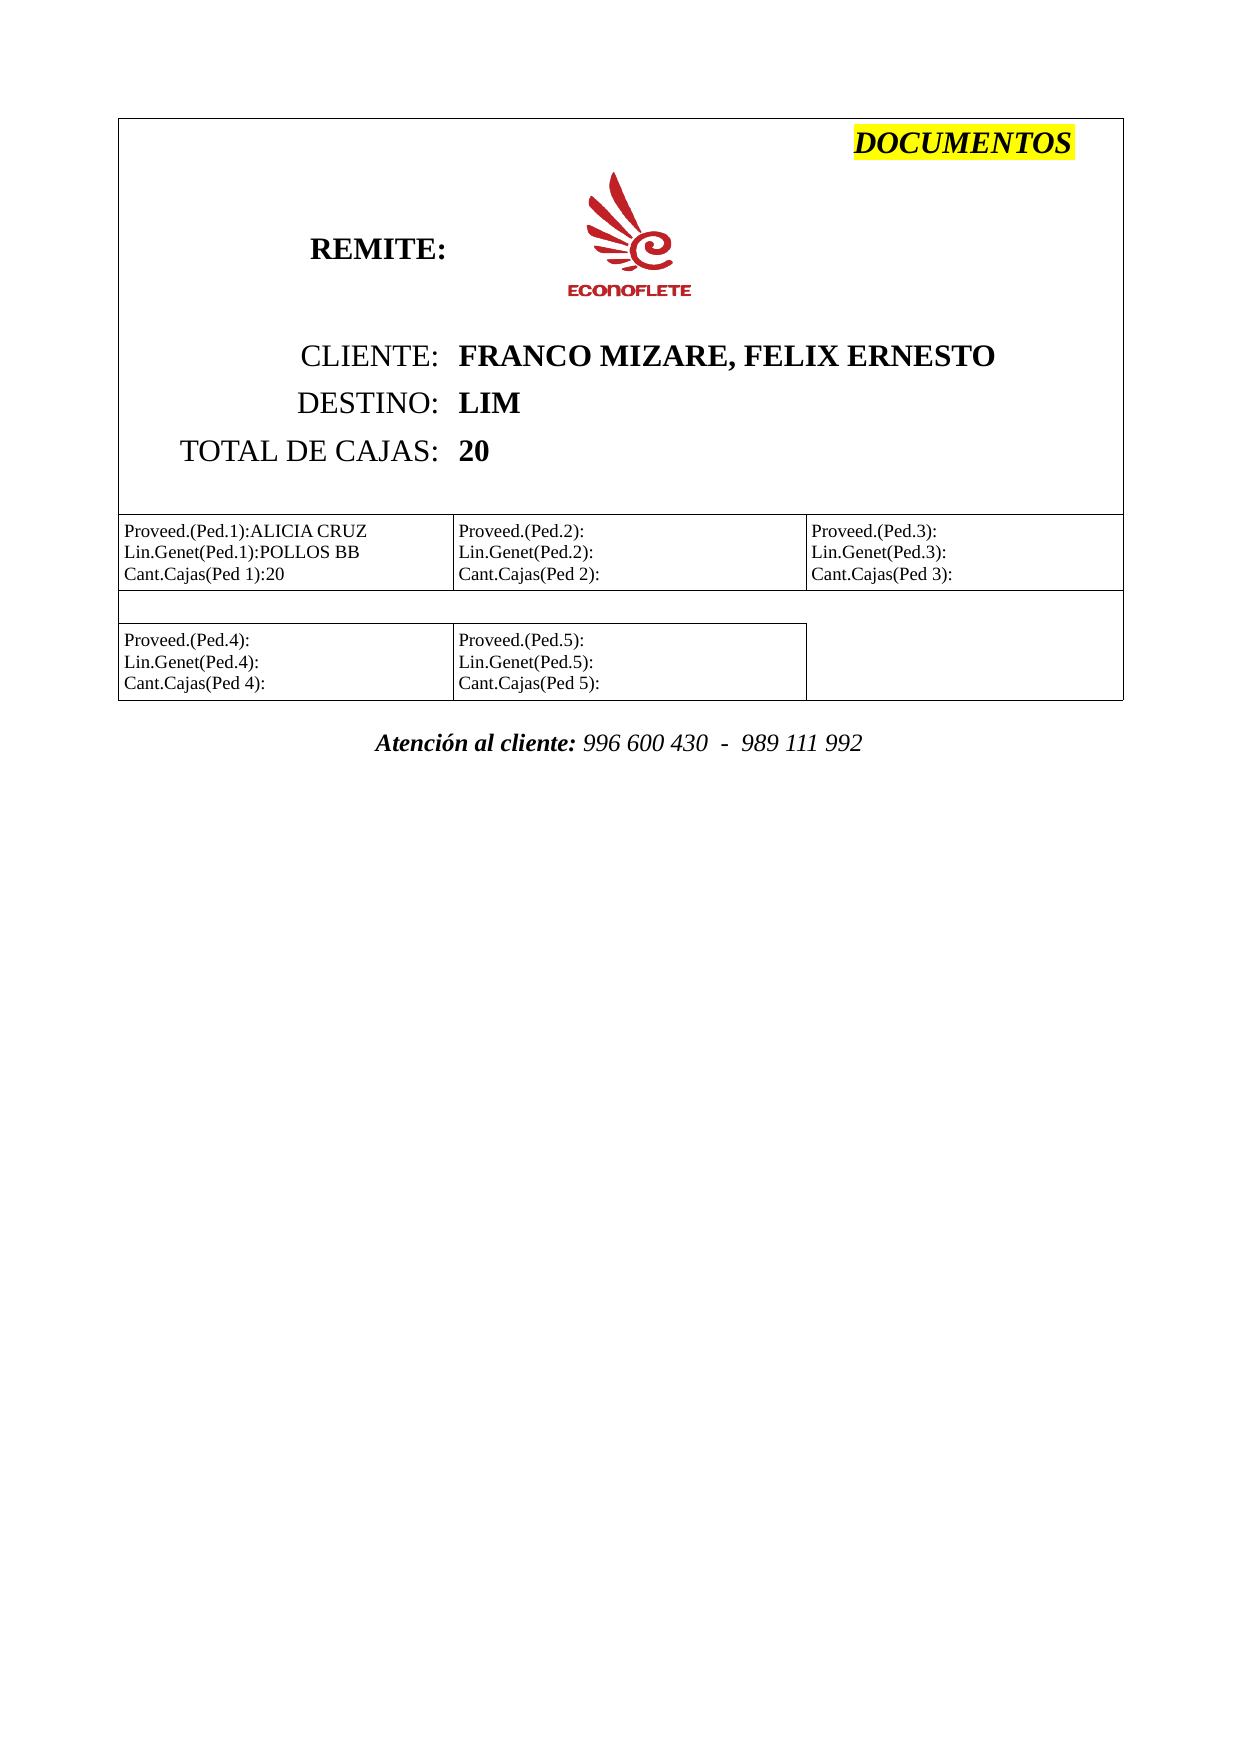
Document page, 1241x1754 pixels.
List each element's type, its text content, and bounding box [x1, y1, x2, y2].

table_header DOCUMENTOS [806, 119, 1123, 166]
table_header [119, 119, 453, 166]
text Atención al cliente: 996 600 430 - 989 111 992 [118, 728, 1122, 757]
table_cell [453, 591, 806, 623]
table_cell Proveed.(Ped.2): Lin.Genet(Ped.2): Cant.Cajas(Ped 2): [454, 515, 806, 590]
table_cell [806, 166, 1123, 332]
table_cell 20 [453, 426, 1123, 474]
table_cell REMITE: [119, 166, 453, 332]
table_cell [806, 591, 1123, 623]
table_cell TOTAL DE CAJAS: [119, 426, 453, 474]
table_cell [806, 474, 1123, 514]
table_cell Proveed.(Ped.3): Lin.Genet(Ped.3): Cant.Cajas(Ped 3): [807, 515, 1123, 590]
table_cell [807, 623, 1123, 699]
table_cell DESTINO: [119, 379, 453, 426]
table_cell Proveed.(Ped.5): Lin.Genet(Ped.5): Cant.Cajas(Ped 5): [454, 624, 806, 699]
table_cell Proveed.(Ped.1):ALICIA CRUZ Lin.Genet(Ped.1):POLLOS BB Cant.Cajas(Ped 1):20 [119, 515, 453, 590]
table_header [453, 119, 806, 166]
table_cell [453, 166, 806, 332]
table_cell FRANCO MIZARE, FELIX ERNESTO [453, 332, 1123, 379]
table_cell Proveed.(Ped.4): Lin.Genet(Ped.4): Cant.Cajas(Ped 4): [119, 624, 453, 699]
table_cell [119, 591, 453, 623]
table_cell CLIENTE: [119, 332, 453, 379]
table_cell [453, 474, 806, 514]
table_cell [119, 474, 453, 514]
table_cell LIM [453, 379, 806, 426]
table_cell [806, 379, 1123, 426]
picture [552, 171, 707, 297]
